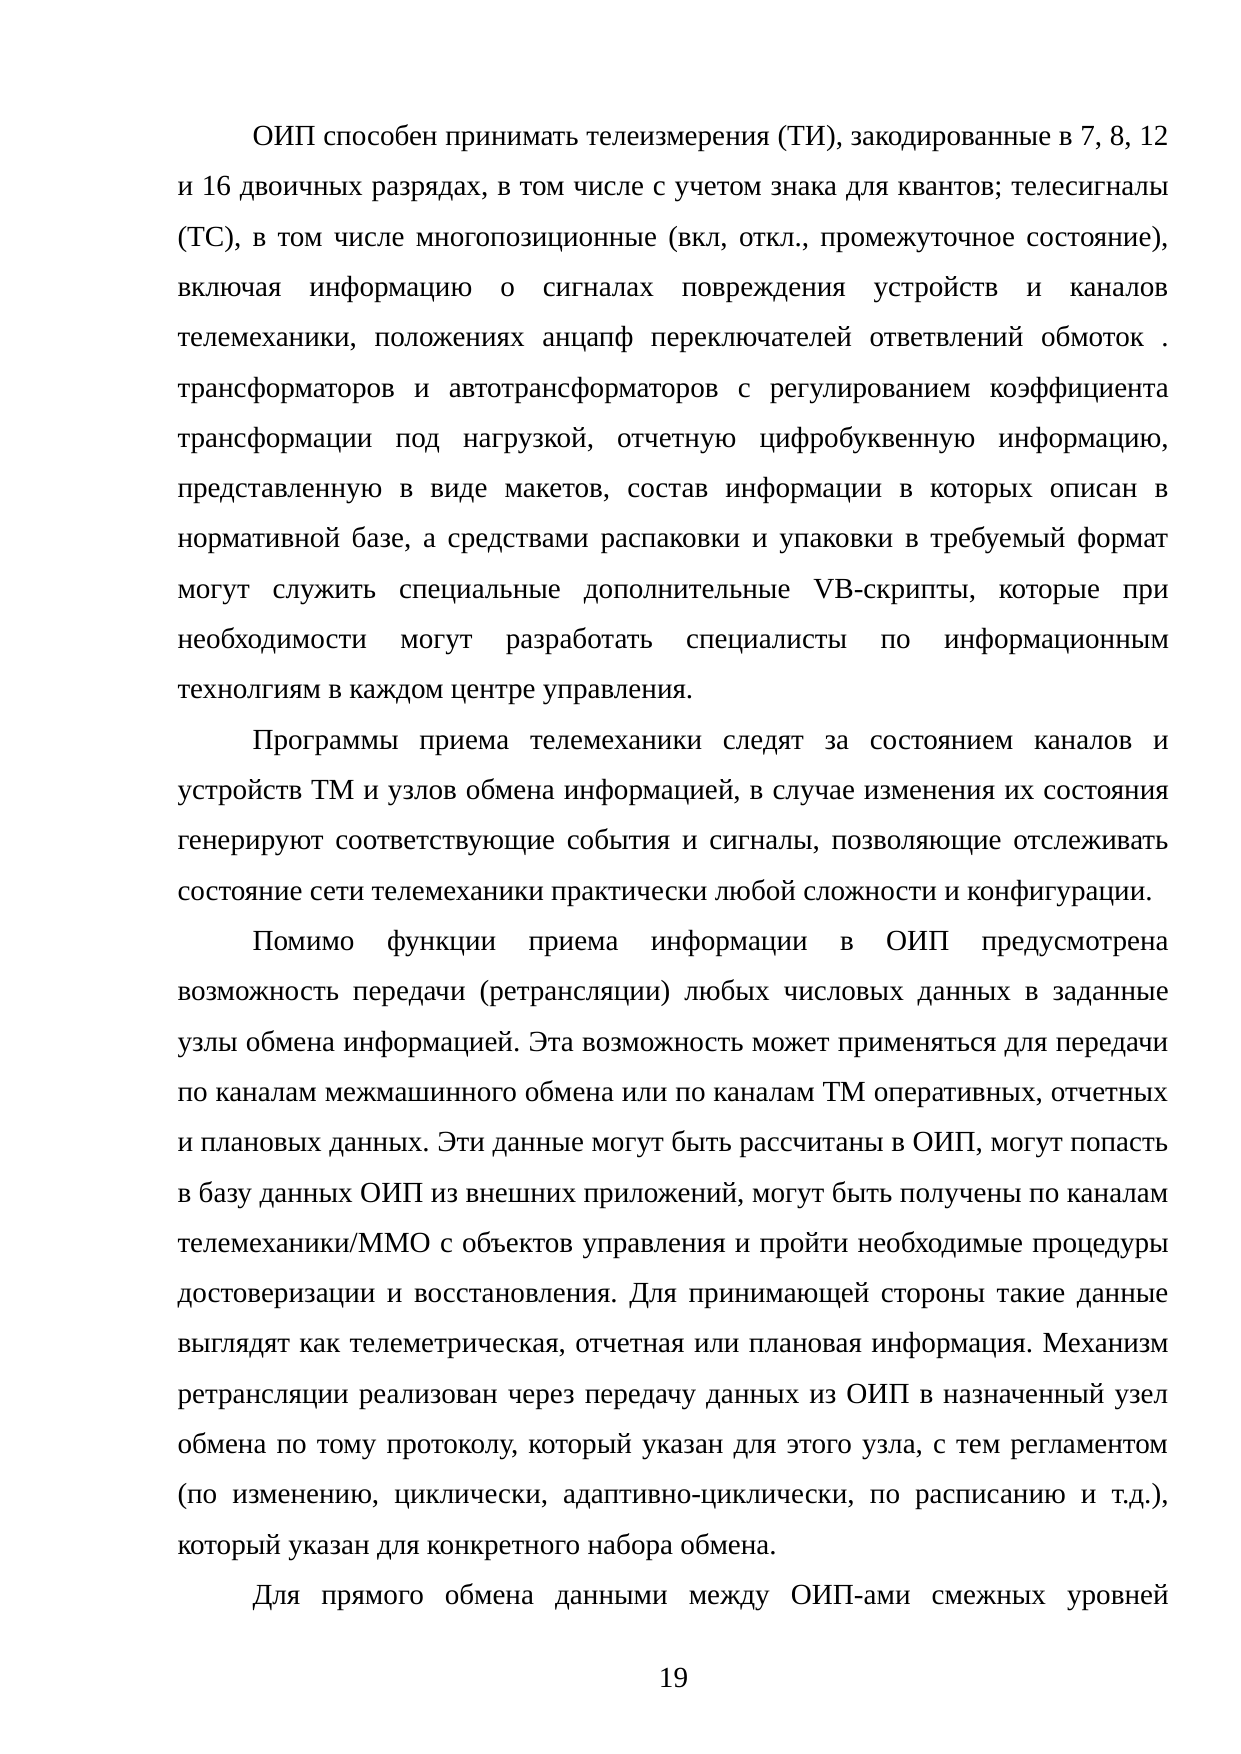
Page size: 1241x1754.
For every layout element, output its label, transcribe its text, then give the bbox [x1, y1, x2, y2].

text Для прямого обмена данными между ОИП-ами смежных уровней [177, 1577, 1169, 1611]
text Помимо функции приема информации в ОИП предусмотрена возможность передачи (ретрансляции) любых числовых данных в заданные узлы обмена информацией. Эта возможность может применяться для передачи по каналам межмашинного обмена или по каналам ТМ оперативных, отчетных и плановых данных. Эти данные могут быть рассчитаны в ОИП, могут попасть в базу данных ОИП из внешних приложений, могут быть получены по каналам телемеханики/ММО с объектов управления и пройти необходимые процедуры достоверизации и восстановления. Для принимающей стороны такие данные выглядят как телеметрическая, отчетная или плановая информация. Механизм ретрансляции реализован через передачу данных из ОИП в назначенный узел обмена по тому протоколу, который указан для этого узла, с тем регламентом (по изменению, циклически, адаптивно-циклически, по расписанию и т.д.), который указан для конкретного набора обмена. [177, 923, 1169, 1560]
text ОИП способен принимать телеизмерения (ТИ), закодированные в 7, 8, 12 и 16 двоичных разрядах, в том числе с учетом знака для квантов; телесигналы (ТС), в том числе многопозиционные (вкл, откл., промежуточное состояние), включая информацию о сигналах повреждения устройств и каналов телемеханики, положениях анцапф переключателей ответвлений обмоток . трансформаторов и автотрансформаторов с регулированием коэффициента трансформации под нагрузкой, отчетную цифробуквенную информацию, представленную в виде макетов, состав информации в которых описан в нормативной базе, а средствами распаковки и упаковки в требуемый формат могут служить специальные дополнительные VB-скрипты, которые при необходимости могут разработать специалисты по информационным технолгиям в каждом центре управления. [177, 118, 1169, 705]
text Программы приема телемеханики следят за состоянием каналов и устройств ТМ и узлов обмена информацией, в случае изменения их состояния генерируют соответствующие события и сигналы, позволяющие отслеживать состояние сети телемеханики практически любой сложности и конфигурации. [177, 722, 1169, 906]
